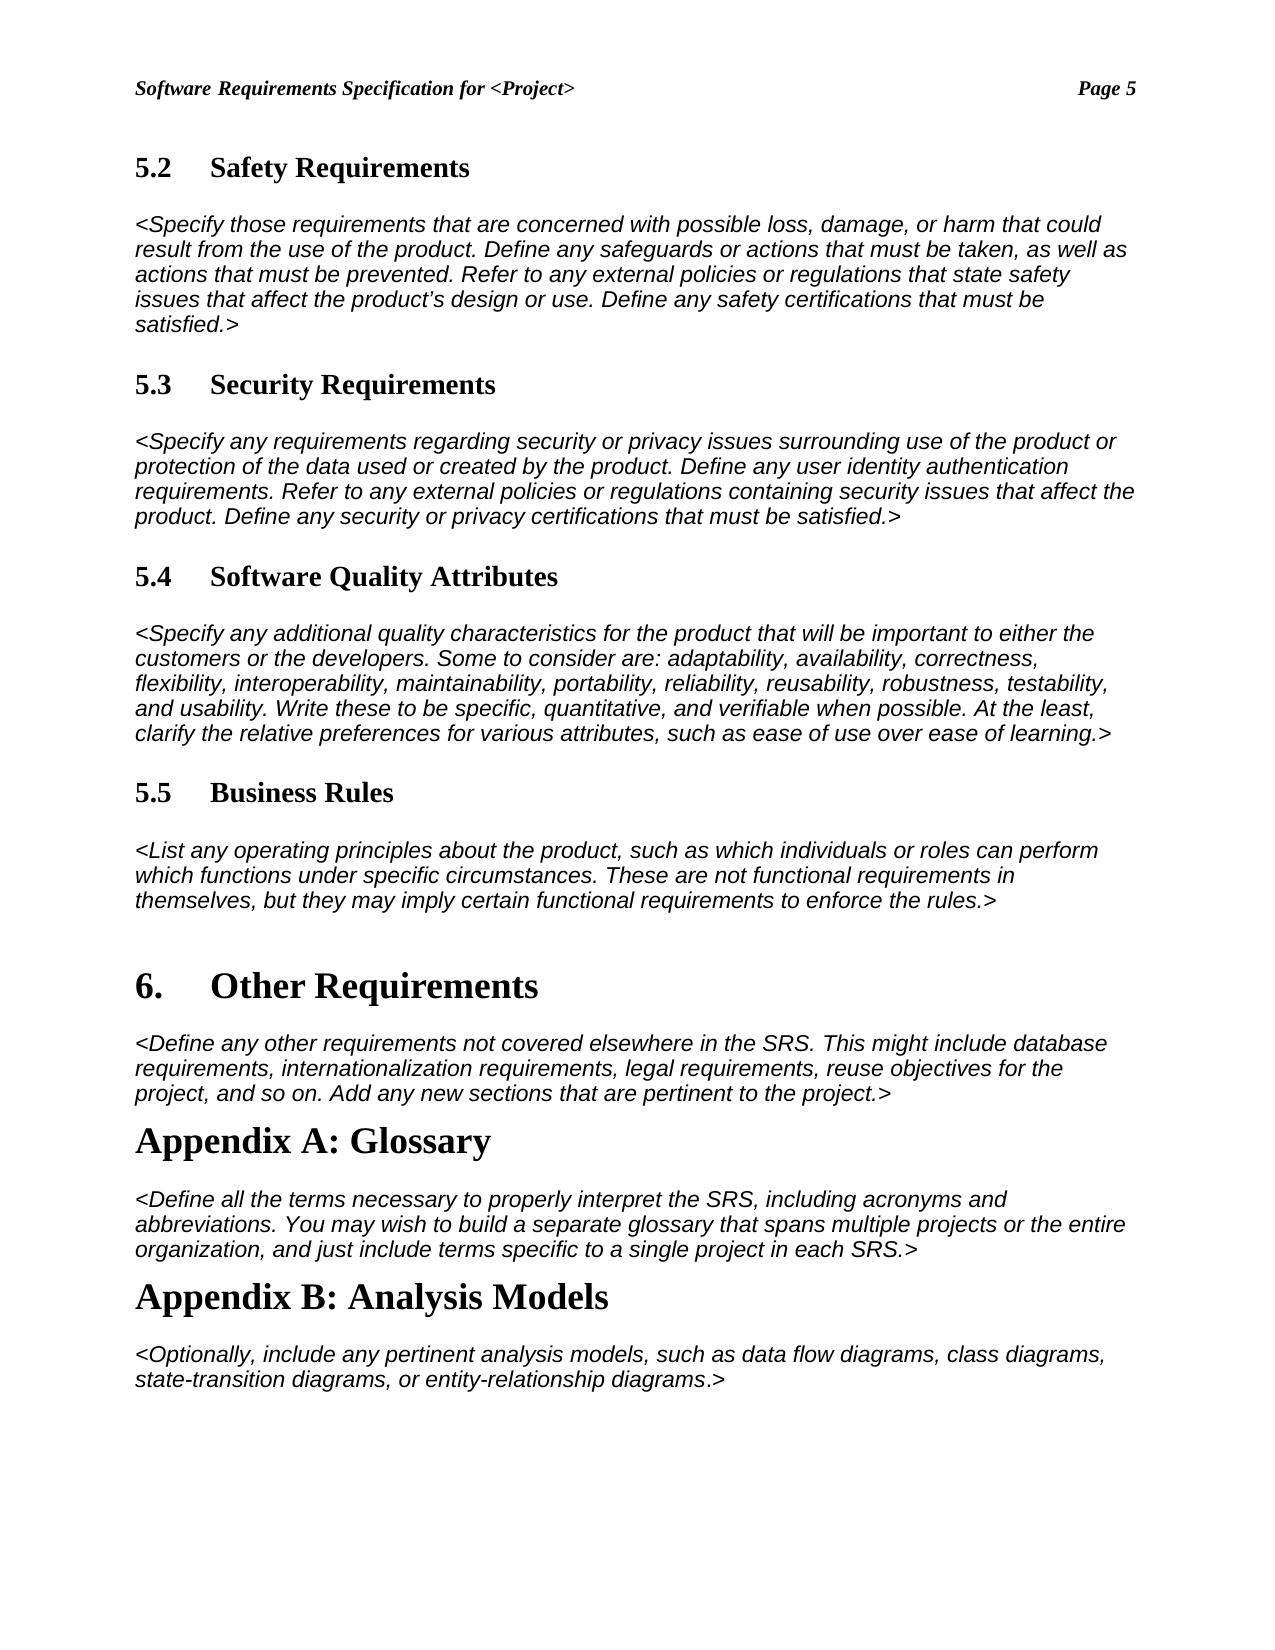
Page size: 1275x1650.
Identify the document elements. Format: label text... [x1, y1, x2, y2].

text <Define all the terms necessary to properly interpret the SRS, including acronyms and abbreviations. You may wish to build a separate glossary that spans multiple projects or the entire organization, and just include terms specific to a single project in each SRS.> [135, 1187, 1140, 1262]
text Appendix A: Glossary [135, 1119, 1140, 1162]
text <Specify any requirements regarding security or privacy issues surrounding use of the product or protection of the data used or created by the product. Define any user identity authentication requirements. Refer to any external policies or regulations containing security issues that affect the product. Define any security or privacy certifications that must be satisfied.> [135, 429, 1140, 529]
text <Optionally, include any pertinent analysis models, such as data flow diagrams, class diagrams, state-transition diagrams, or entity-relationship diagrams.> [135, 1343, 1140, 1393]
subtitle Software Quality Attributes [135, 559, 1140, 592]
text <Define any other requirements not covered elsewhere in the SRS. This might include database requirements, internationalization requirements, legal requirements, reuse objectives for the project, and so on. Add any new sections that are pertinent to the project.> [135, 1031, 1140, 1106]
text Appendix B: Analysis Models [135, 1274, 1140, 1318]
subtitle Other Requirements [135, 963, 1140, 1006]
text <Specify those requirements that are concerned with possible loss, damage, or harm that could result from the use of the product. Define any safeguards or actions that must be taken, as well as actions that must be prevented. Refer to any external policies or regulations that state safety issues that affect the product’s design or use. Define any safety certifications that must be satisfied.> [135, 213, 1140, 338]
subtitle Safety Requirements [135, 150, 1140, 183]
text <List any operating principles about the product, such as which individuals or roles can perform which functions under specific circumstances. These are not functional requirements in themselves, but they may imply certain functional requirements to enforce the rules.> [135, 838, 1140, 913]
subtitle Business Rules [135, 776, 1140, 809]
subtitle Security Requirements [135, 367, 1140, 400]
text <Specify any additional quality characteristics for the product that will be important to either the customers or the developers. Some to consider are: adaptability, availability, correctness, flexibility, interoperability, maintainability, portability, reliability, reusability, robustness, testability, and usability. Write these to be specific, quantitative, and verifiable when possible. At the least, clarify the relative preferences for various attributes, such as ease of use over ease of learning.> [135, 621, 1140, 746]
